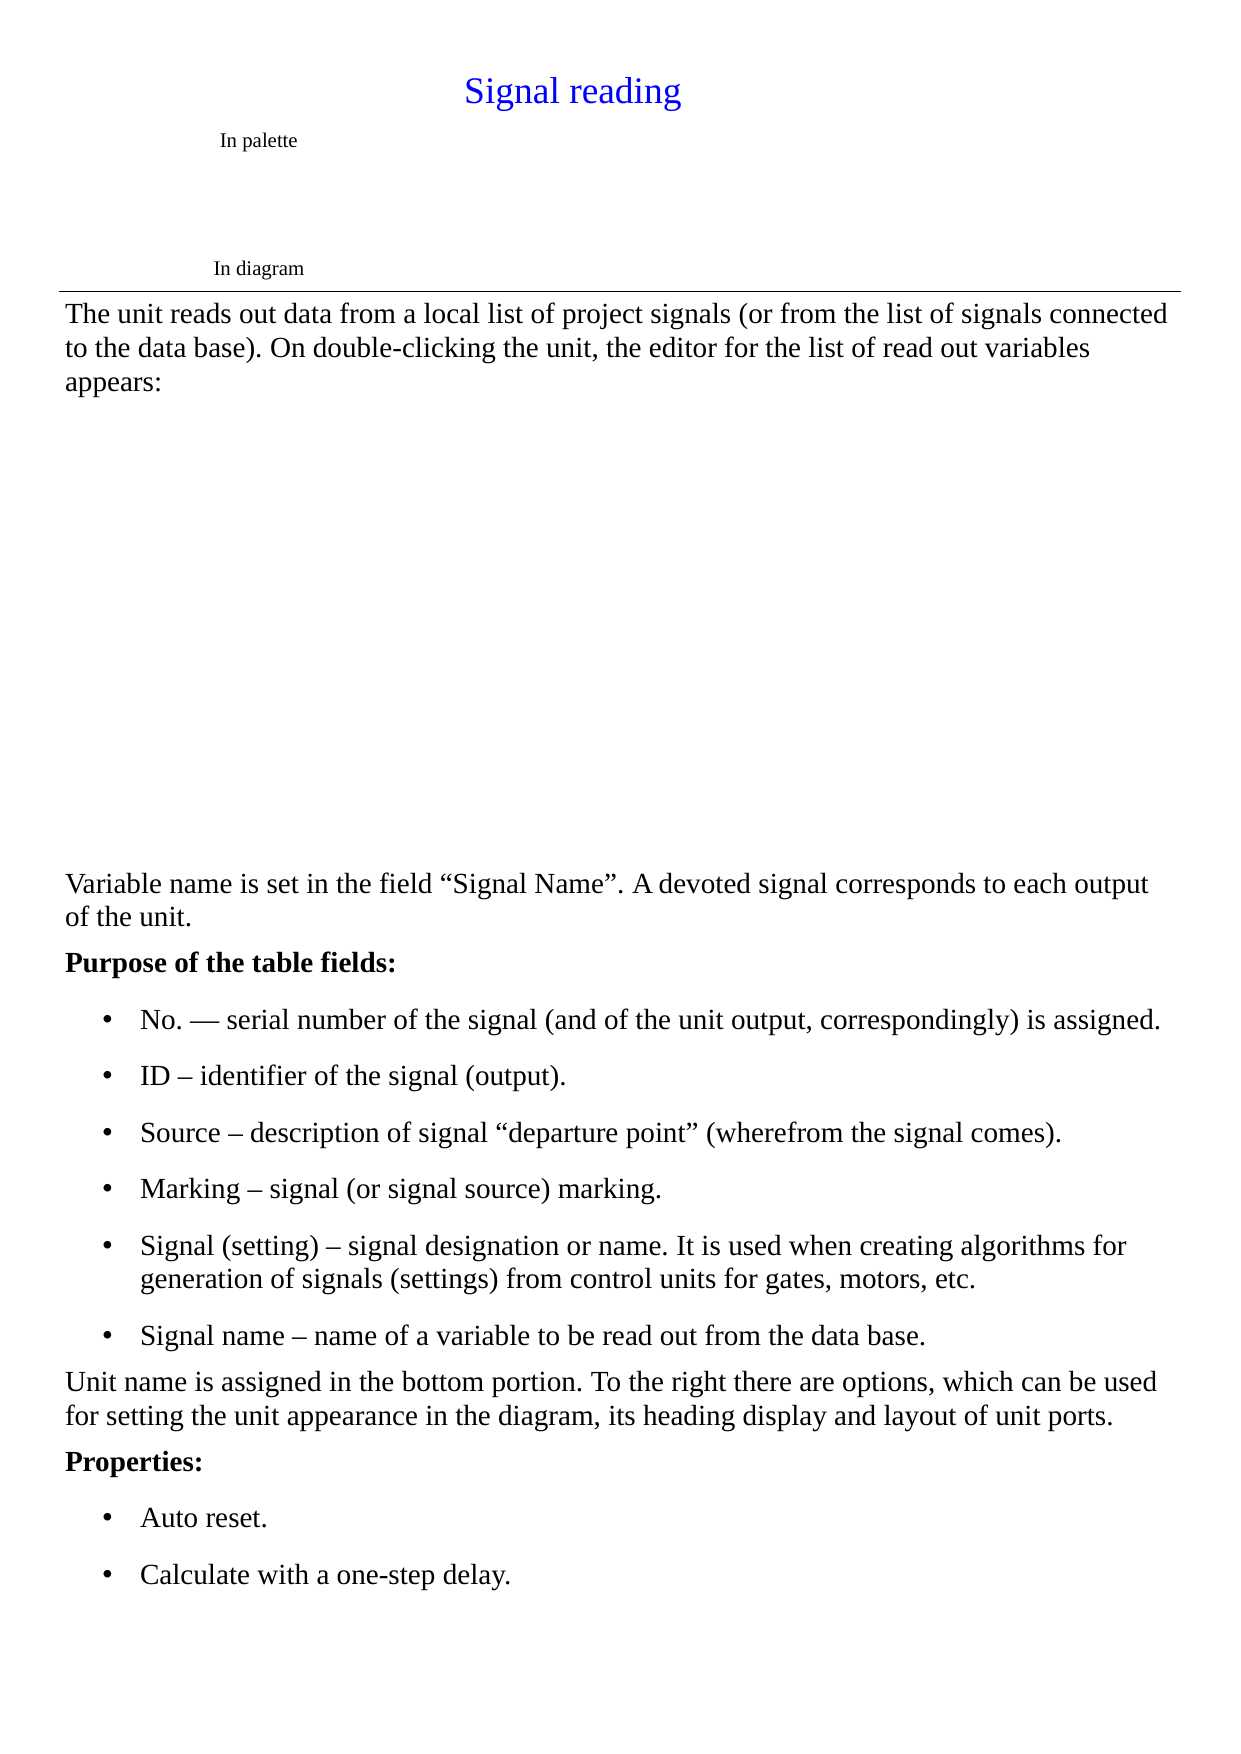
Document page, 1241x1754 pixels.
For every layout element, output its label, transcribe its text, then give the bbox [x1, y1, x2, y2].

table_cell In diagram [59, 251, 458, 291]
table_cell The unit reads out data from a local list of project signals (or from the list of signals connected to the data base). On double-clicking the unit, the editor for the list of read out variables appears: Variable name is set in the field “Signal Name”. A devoted signal corresponds to each output of the unit. Purpose of the table fields: No. — serial number of the signal (and of the unit output, correspondingly) is assigned. ID – identifier of the signal (output). Source – description of signal “departure point” (wherefrom the signal comes). Marking – signal (or signal source) marking. Signal (setting) – signal designation or name. It is used when creating algorithms for generation of signals (settings) from control units for gates, motors, etc. Signal name – name of a variable to be read out from the data base. Unit name is assigned in the bottom portion. To the right there are options, which can be used for setting the unit appearance in the diagram, its heading display and layout of unit ports. Properties: Auto reset. Calculate with a one-step delay. [59, 292, 1181, 1609]
table_cell In palette [59, 122, 458, 162]
table_cell [59, 162, 458, 251]
table_header Signal reading [458, 59, 1181, 122]
table_cell [458, 251, 1181, 291]
table_header [59, 59, 458, 122]
table_cell [458, 162, 1181, 251]
table_cell [458, 122, 1181, 162]
